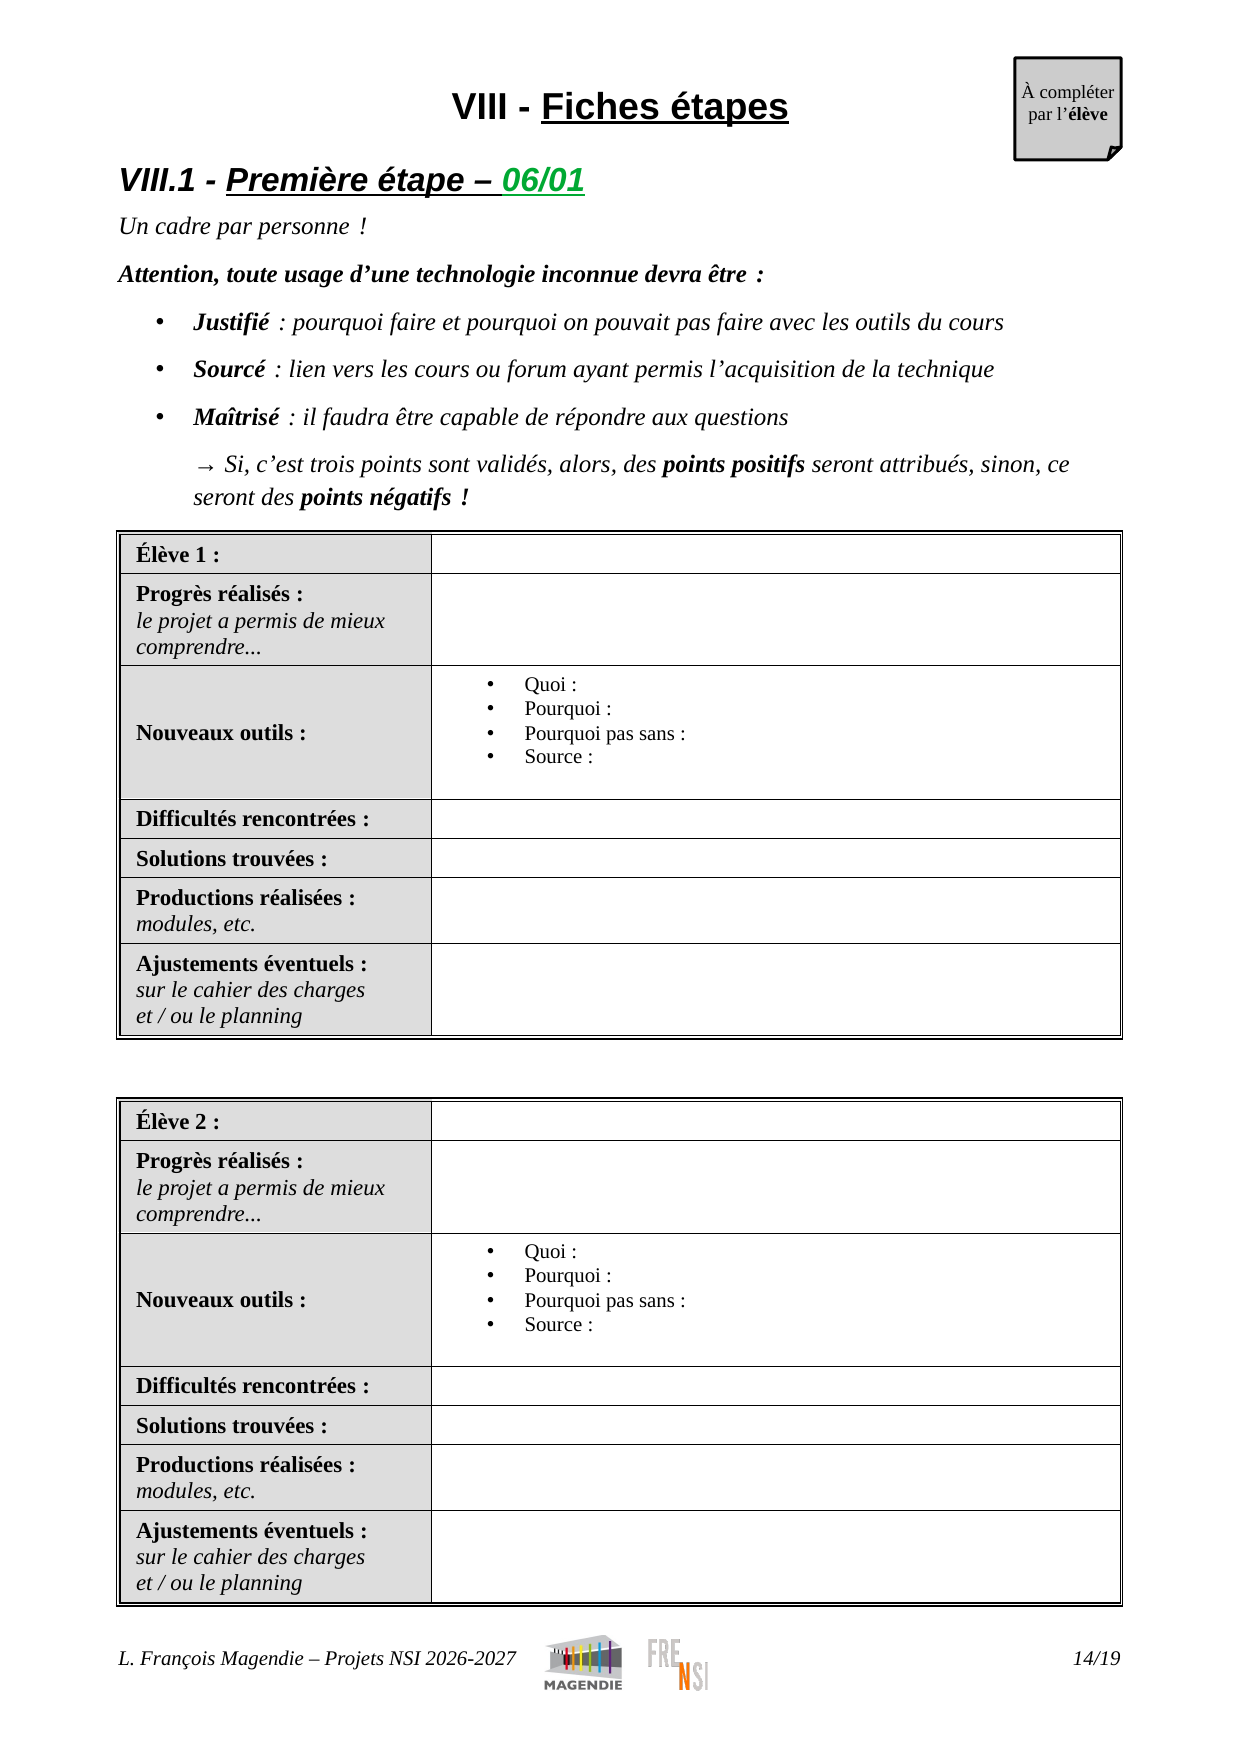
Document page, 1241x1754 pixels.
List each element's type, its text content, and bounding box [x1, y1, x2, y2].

table_cell Productions réalisées : modules, etc. [121, 878, 431, 943]
table_cell [432, 1511, 1120, 1602]
table_cell Nouveaux outils : [121, 666, 431, 798]
table_cell Difficultés rencontrées : [121, 1367, 431, 1405]
table_header [432, 1102, 1120, 1140]
table_cell [432, 1141, 1120, 1232]
table_cell [432, 878, 1120, 943]
table_cell [432, 1445, 1120, 1510]
table_cell Ajustements éventuels : sur le cahier des charges et / ou le planning [121, 944, 431, 1035]
table_cell Nouveaux outils : [121, 1234, 431, 1366]
table_cell Progrès réalisés : le projet a permis de mieux comprendre... [121, 574, 431, 665]
text Attention, toute usage d’une technologie inconnue devra être : [118, 259, 1122, 288]
table_header Élève 2 : [121, 1102, 431, 1140]
list → Si, c’est trois points sont validés, alors, des points positifs seront attribués, sinon, ce seront des points négatifs ! [156, 449, 1122, 511]
table_header [432, 535, 1120, 573]
list Maîtrisé : il faudra être capable de répondre aux questions [156, 402, 1122, 431]
list Justifié : pourquoi faire et pourquoi on pouvait pas faire avec les outils du cours [156, 307, 1122, 335]
subtitle Première étape – 06/01 [118, 161, 1122, 199]
table_cell [432, 1367, 1120, 1405]
table_cell Quoi : Pourquoi : Pourquoi pas sans : Source : [432, 1234, 1120, 1366]
table_cell [432, 1406, 1120, 1444]
list Sourcé : lien vers les cours ou forum ayant permis l’acquisition de la technique [156, 354, 1122, 383]
picture [648, 1639, 708, 1691]
picture [532, 1635, 633, 1695]
table_cell Difficultés rencontrées : [121, 800, 431, 838]
table_cell [432, 800, 1120, 838]
table_cell Progrès réalisés : le projet a permis de mieux comprendre... [121, 1141, 431, 1232]
table_cell Solutions trouvées : [121, 1406, 431, 1444]
table_cell Solutions trouvées : [121, 839, 431, 877]
table_cell [432, 944, 1120, 1035]
table_cell Productions réalisées : modules, etc. [121, 1445, 431, 1510]
subtitle Fiches étapes [118, 84, 1013, 127]
table_cell Ajustements éventuels : sur le cahier des charges et / ou le planning [121, 1511, 431, 1602]
table_cell [432, 574, 1120, 665]
table_cell [432, 839, 1120, 877]
text Un cadre par personne ! [118, 211, 1122, 240]
table_header Élève 1 : [121, 535, 431, 573]
table_cell Quoi : Pourquoi : Pourquoi pas sans : Source : [432, 666, 1120, 798]
